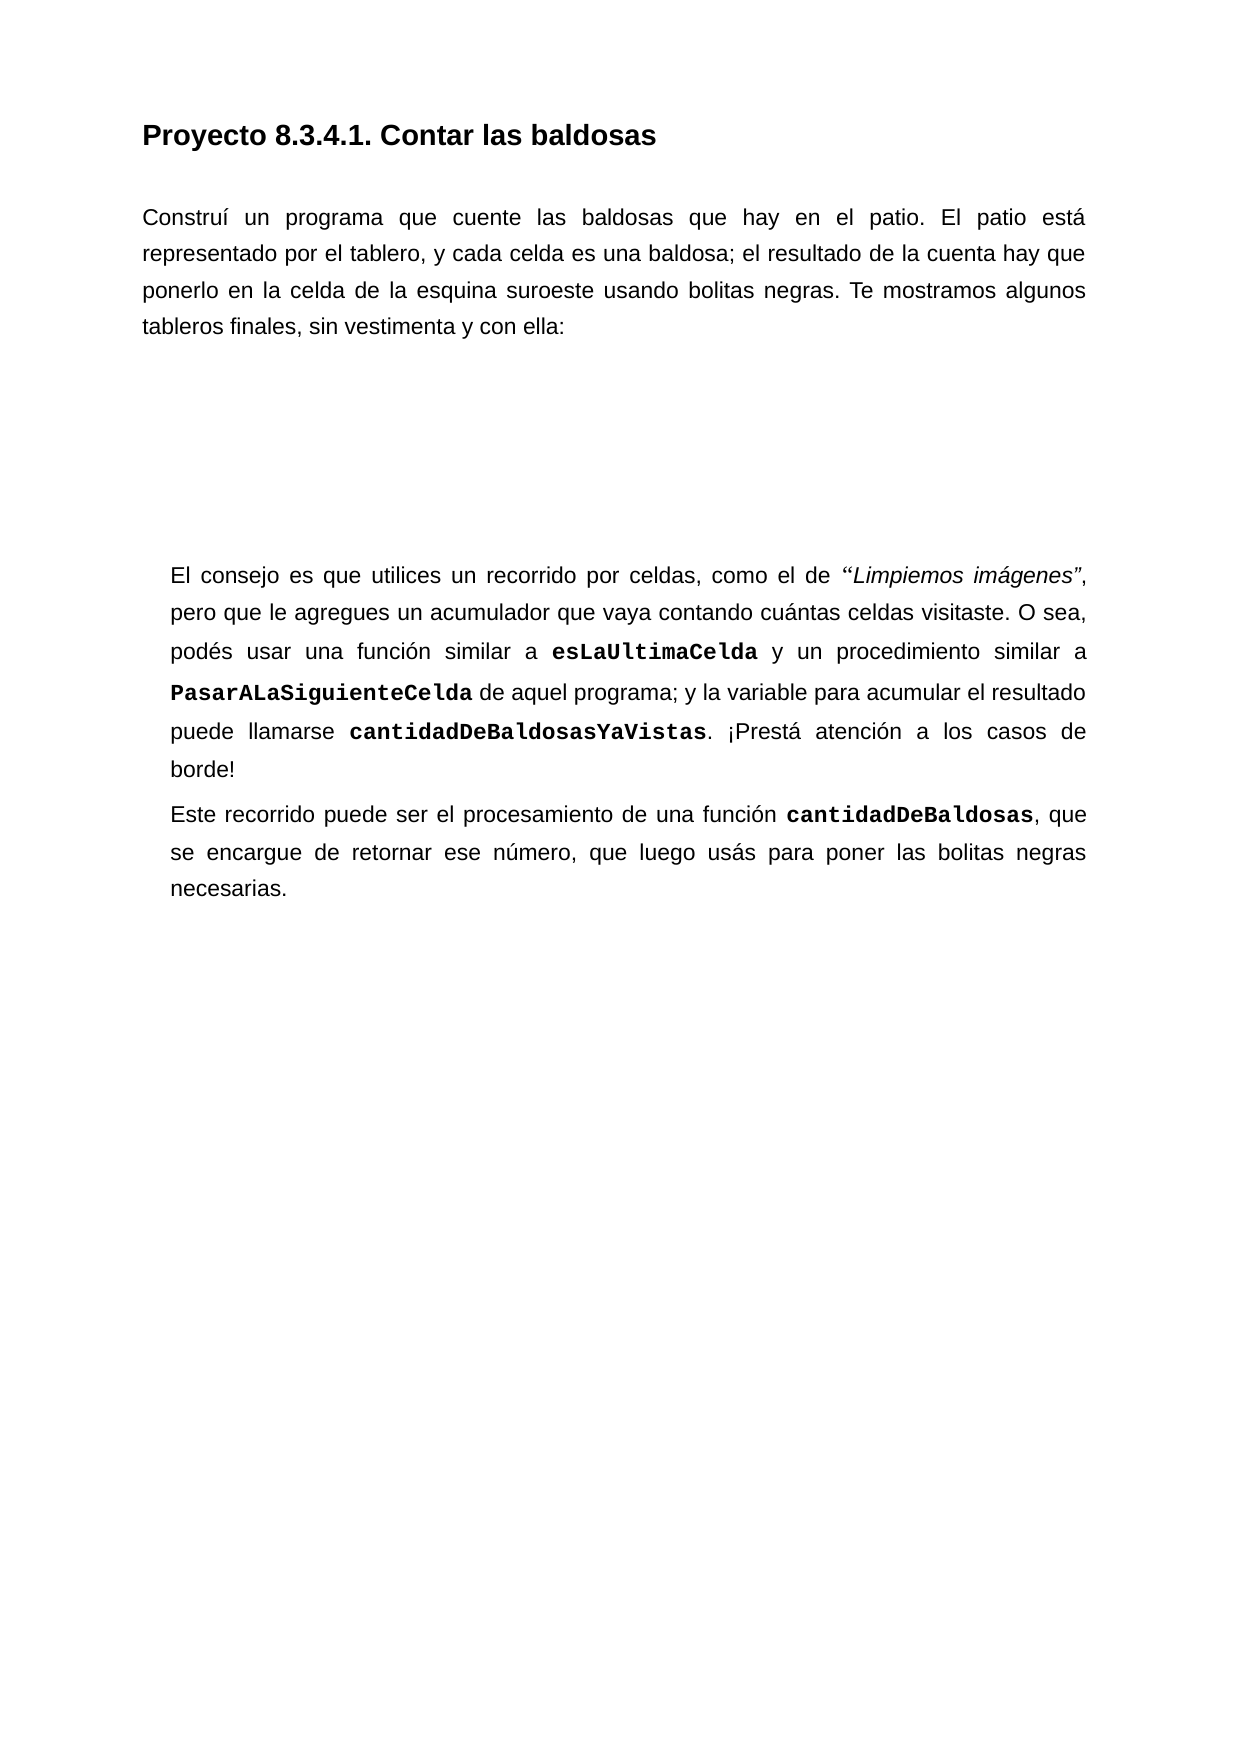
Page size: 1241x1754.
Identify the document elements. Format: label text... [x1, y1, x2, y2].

text Construí un programa que cuente las baldosas que hay en el patio. El patio está representado por el tablero, y cada celda es una baldosa; el resultado de la cuenta hay que ponerlo en la celda de la esquina suroeste usando bolitas negras. Te mostramos algunos tableros finales, sin vestimenta y con ella: [142, 204, 1087, 339]
text Proyecto 8.3.4.1. Contar las baldosas [142, 118, 1087, 152]
text Este recorrido puede ser el procesamiento de una función cantidadDeBaldosas, que se encargue de retornar ese número, que luego usás para poner las bolitas negras necesarias. [170, 801, 1087, 902]
text El consejo es que utilices un recorrido por celdas, como el de “Limpiemos imágenes”, pero que le agregues un acumulador que vaya contando cuántas celdas visitaste. O sea, podés usar una función similar a esLaUltimaCelda y un procedimiento similar a PasarALaSiguienteCelda de aquel programa; y la variable para acumular el resultado puede llamarse cantidadDeBaldosasYaVistas. ¡Prestá atención a los casos de borde! [170, 560, 1087, 782]
